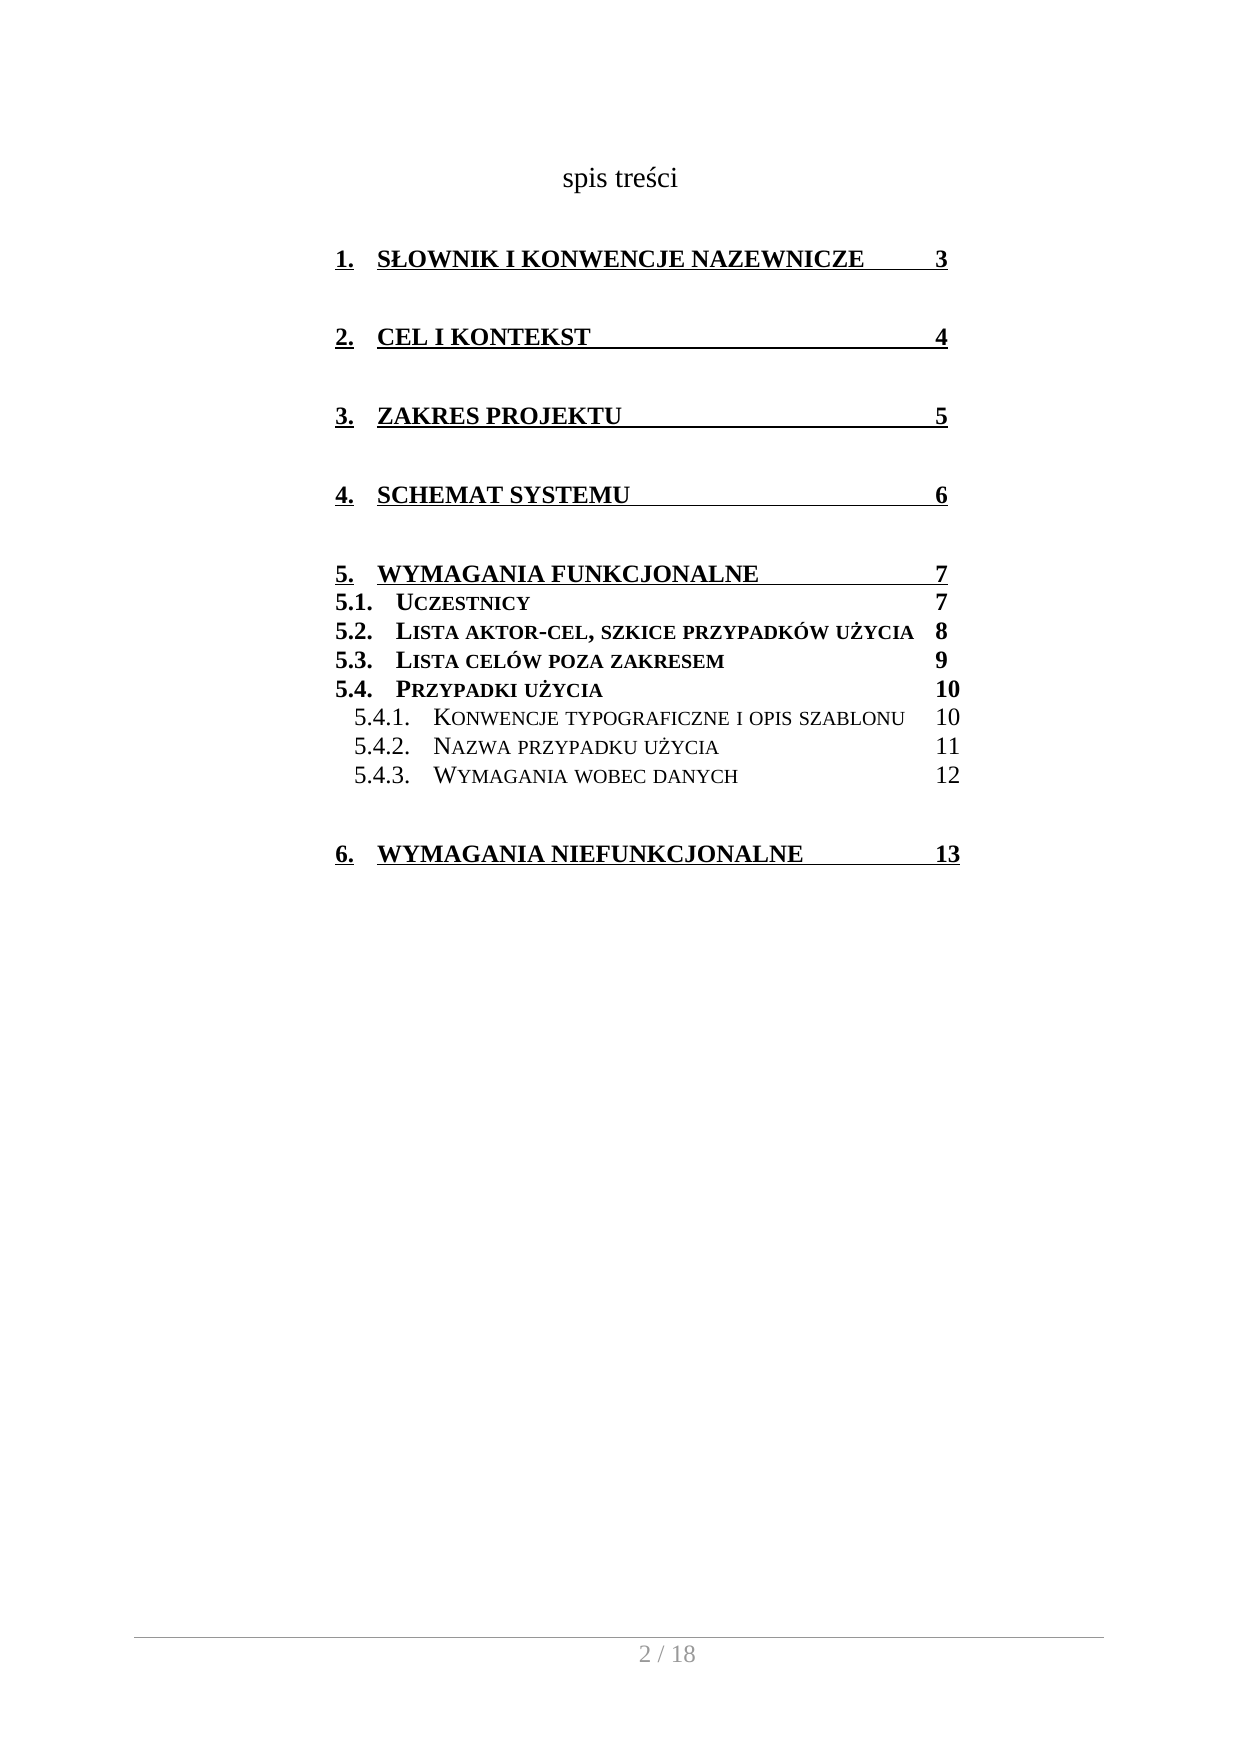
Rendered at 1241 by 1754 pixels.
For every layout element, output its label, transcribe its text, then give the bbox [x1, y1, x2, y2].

text 5.1. Uczestnicy 7 [335, 587, 1092, 616]
text 6. Wymagania niefunkcjonalne 13 [335, 839, 1092, 867]
text 3. Zakres projektu 5 [335, 401, 1092, 430]
text 5.4.1. Konwencje typograficzne i opis szablonu 10 [354, 702, 1092, 731]
text 2. Cel i kontekst 4 [335, 322, 1092, 351]
text 1. Słownik i konwencje nazewnicze 3 [335, 244, 1092, 272]
text 5.4.3. Wymagania wobec danych 12 [354, 760, 1092, 789]
text 5.4.2. Nazwa przypadku użycia 11 [354, 731, 1092, 760]
text 5.3. Lista celów poza zakresem 9 [335, 645, 1092, 674]
text 5.4. Przypadki użycia 10 [335, 674, 1092, 702]
text 4. Schemat systemu 6 [335, 480, 1092, 509]
subtitle spis treści [148, 160, 1092, 194]
text 5.2. Lista aktor-cel, szkice przypadków użycia 8 [335, 616, 1092, 645]
text 5. Wymagania funkcjonalne 7 [335, 559, 1092, 587]
